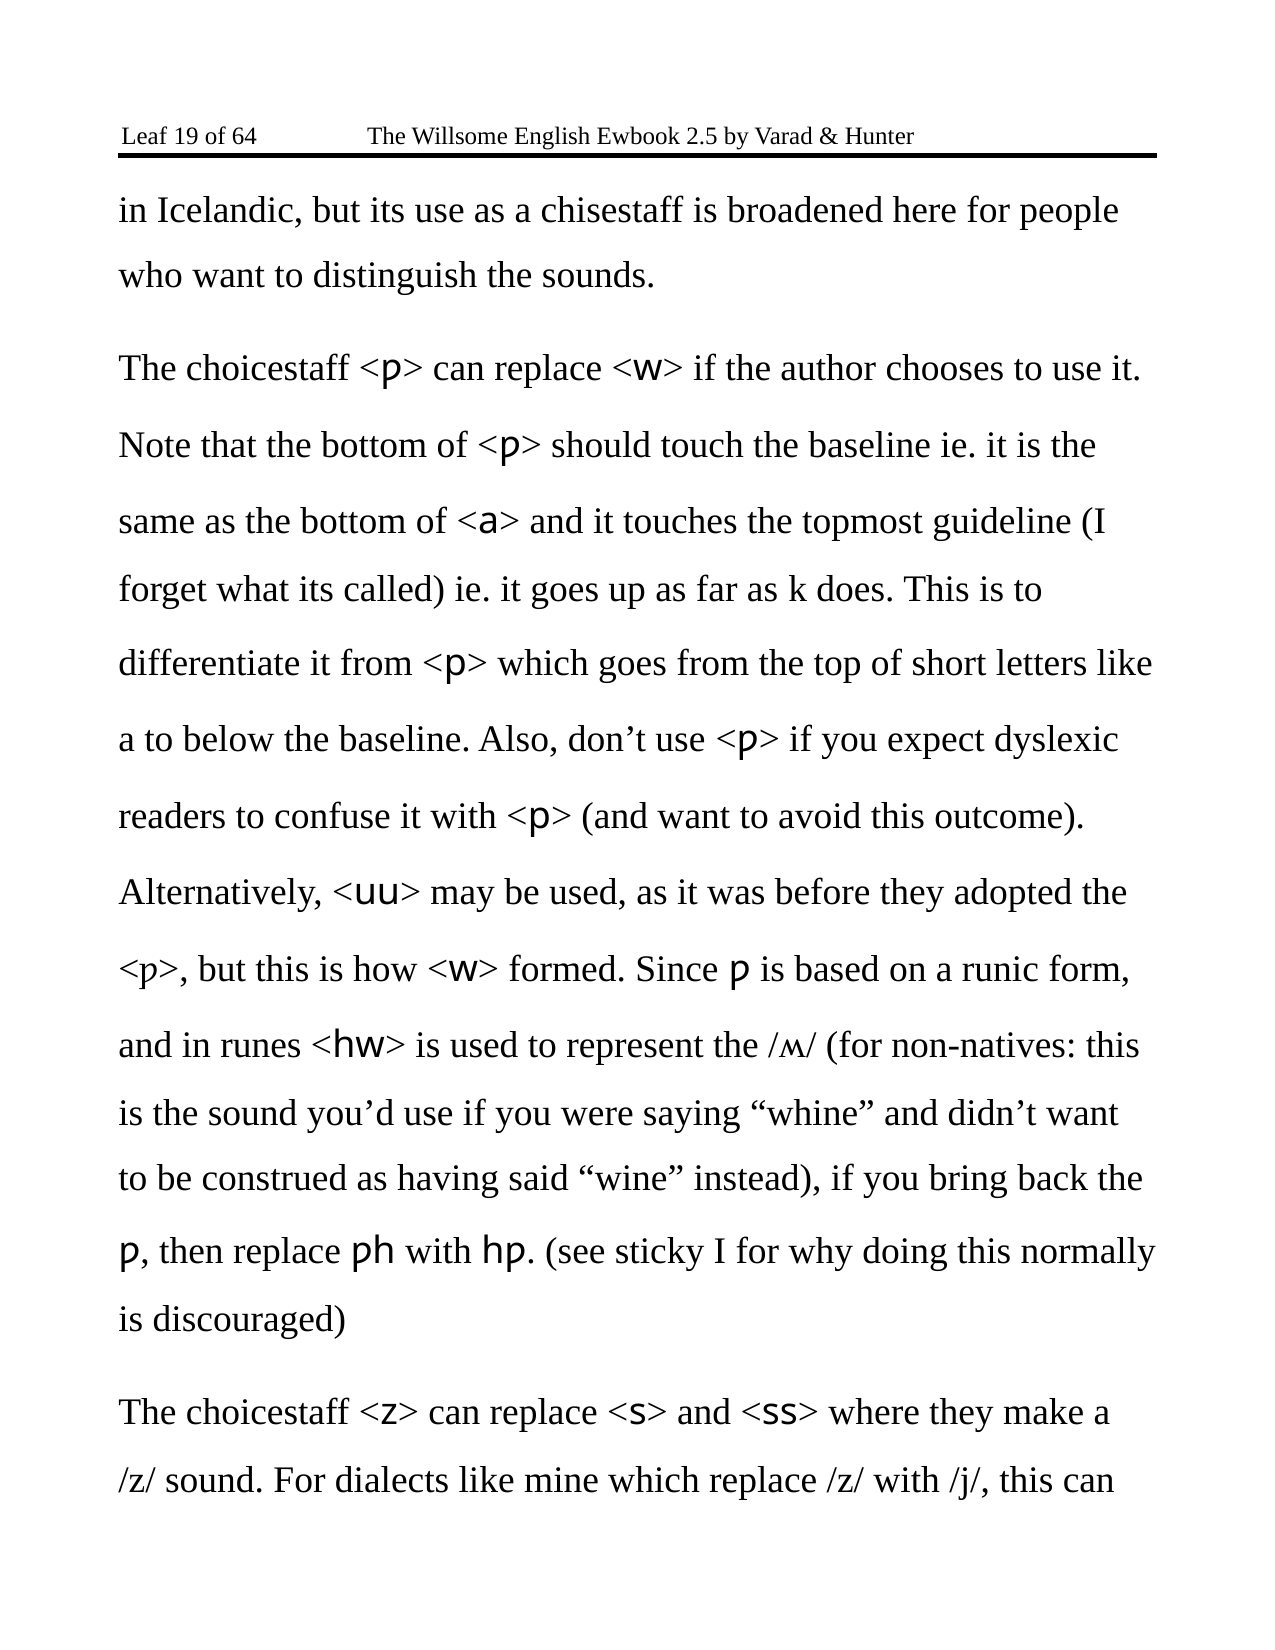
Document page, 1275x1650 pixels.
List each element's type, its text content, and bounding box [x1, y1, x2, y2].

text in Icelandic, but its use as a chisestaff is broadened here for people who want to distinguish the sounds. [118, 187, 1157, 295]
text The choicestaff <ƿ> can replace <w> if the author chooses to use it. Note that the bottom of <ƿ> should touch the baseline ie. it is the same as the bottom of <a> and it touches the topmost guideline (I forget what its called) ie. it goes up as far as k does. This is to differentiate it from <p> which goes from the top of short letters like a to below the baseline. Also, don’t use <ƿ> if you expect dyslexic readers to confuse it with <p> (and want to avoid this outcome). Alternatively, <uu> may be used, as it was before they adopted the <ƿ>, but this is how <w> formed. Since ƿ is based on a runic form, and in runes <hw> is used to represent the /ʍ/ (for non-natives: this is the sound you’d use if you were saying “whine” and didn’t want to be construed as having said “wine” instead), if you bring back the ƿ, then replace ƿh with hƿ. (see sticky I for why doing this normally is discouraged) [118, 340, 1157, 1339]
text The choicestaff <z> can replace <s> and <ss> where they make a /z/ sound. For dialects like mine which replace /z/ with /j/, this can [118, 1384, 1157, 1500]
